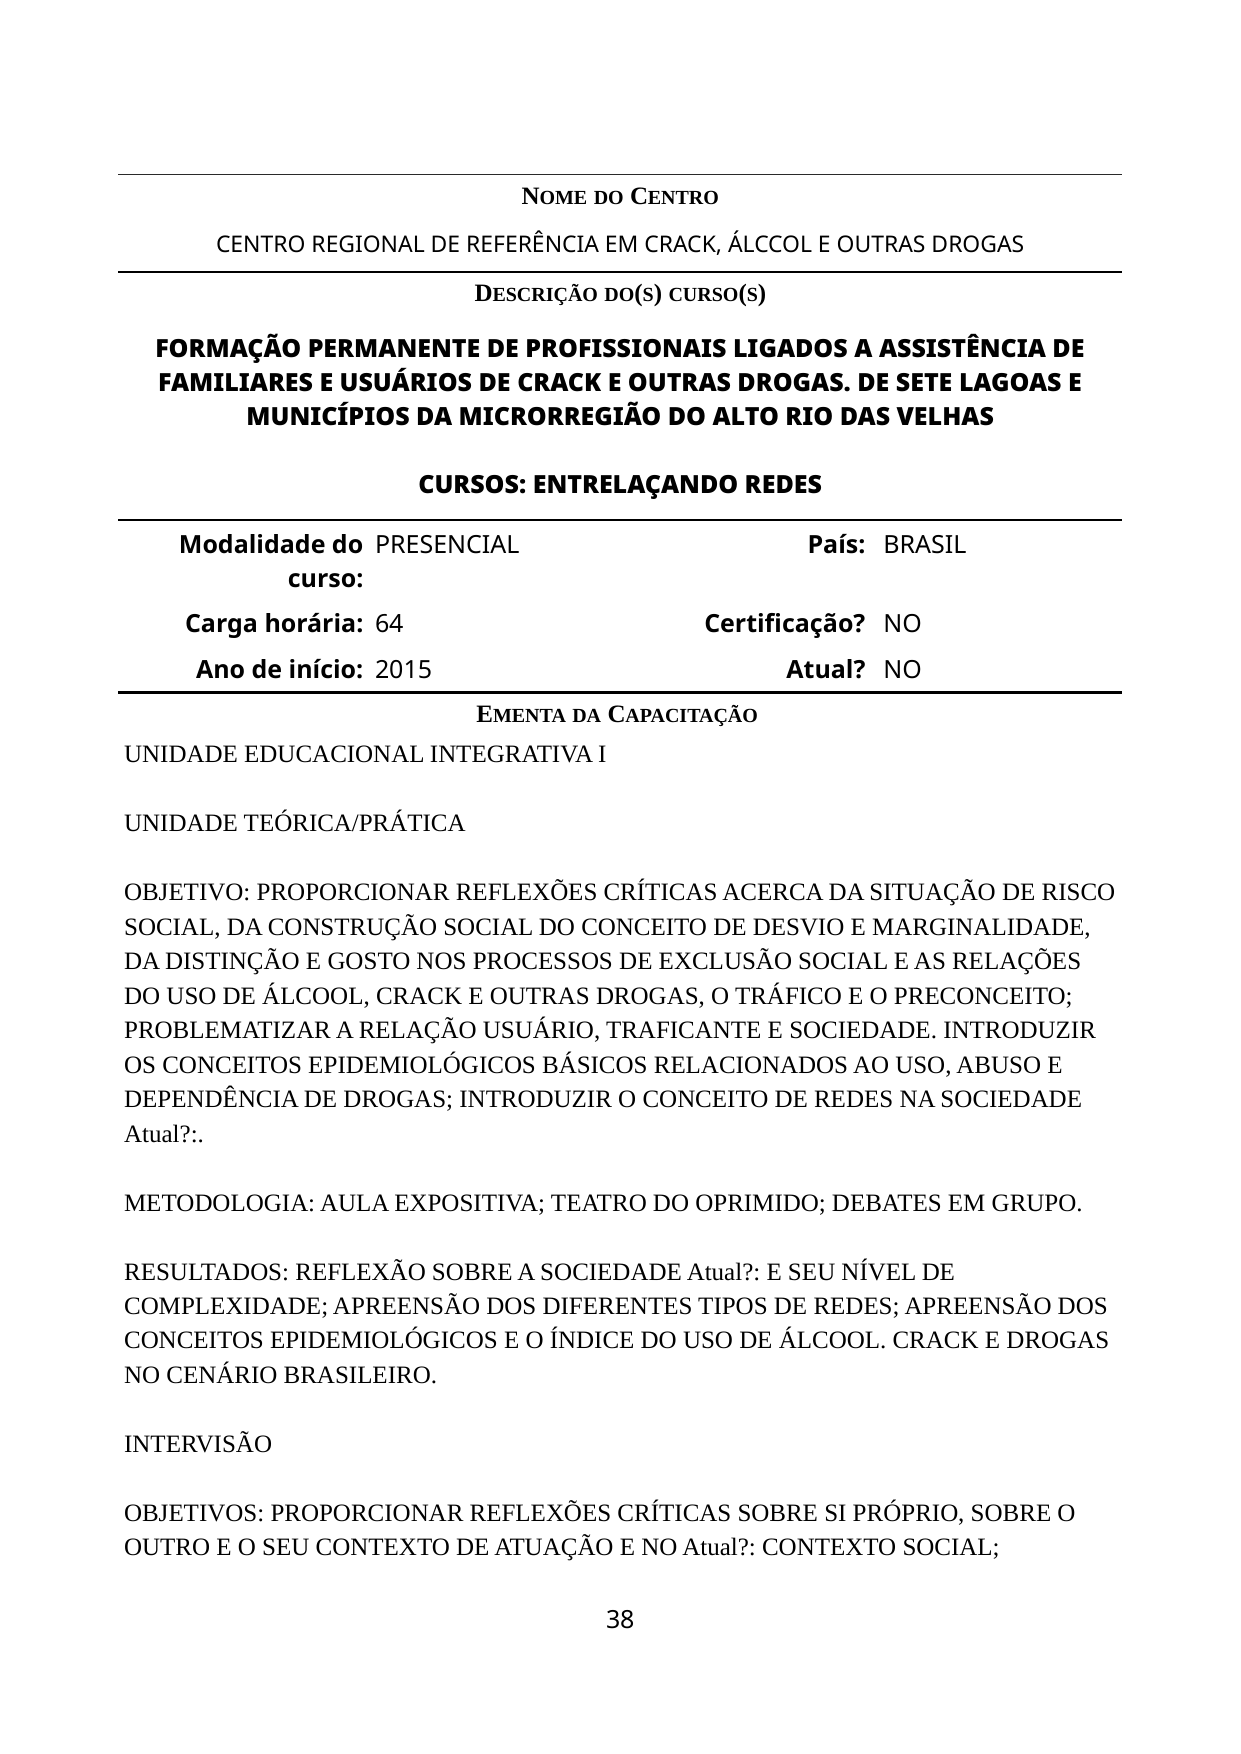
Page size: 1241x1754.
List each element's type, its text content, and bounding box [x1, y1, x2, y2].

table_cell Ano de início: [118, 646, 369, 691]
table_cell NO [871, 646, 1122, 691]
table_cell UNIDADE EDUCACIONAL INTEGRATIVA I UNIDADE TEÓRICA/PRÁTICA OBJETIVO: PROPORCIONAR REFLEXÕES CRÍTICAS ACERCA DA SITUAÇÃO DE RISCO SOCIAL, DA CONSTRUÇÃO SOCIAL DO CONCEITO DE DESVIO E MARGINALIDADE, DA DISTINÇÃO E GOSTO NOS PROCESSOS DE EXCLUSÃO SOCIAL E AS RELAÇÕES DO USO DE ÁLCOOL, CRACK E OUTRAS DROGAS, O TRÁFICO E O PRECONCEITO; PROBLEMATIZAR A RELAÇÃO USUÁRIO, TRAFICANTE E SOCIEDADE. INTRODUZIR OS CONCEITOS EPIDEMIOLÓGICOS BÁSICOS RELACIONADOS AO USO, ABUSO E DEPENDÊNCIA DE DROGAS; INTRODUZIR O CONCEITO DE REDES NA SOCIEDADE Atual?:. METODOLOGIA: AULA EXPOSITIVA; TEATRO DO OPRIMIDO; DEBATES EM GRUPO. RESULTADOS: REFLEXÃO SOBRE A SOCIEDADE Atual?: E SEU NÍVEL DE COMPLEXIDADE; APREENSÃO DOS DIFERENTES TIPOS DE REDES; APREENSÃO DOS CONCEITOS EPIDEMIOLÓGICOS E O ÍNDICE DO USO DE ÁLCOOL. CRACK E DROGAS NO CENÁRIO BRASILEIRO. INTERVISÃO OBJETIVOS: PROPORCIONAR REFLEXÕES CRÍTICAS SOBRE SI PRÓPRIO, SOBRE O OUTRO E O SEU CONTEXTO DE ATUAÇÃO E NO Atual?: CONTEXTO SOCIAL; [118, 734, 1122, 1567]
table_cell Carga horária: [118, 600, 369, 646]
table_cell NO [871, 600, 1122, 646]
table_cell Ementa da Capacitação [118, 694, 1122, 734]
table_cell BRASIL [871, 521, 1122, 600]
table_cell Certificação? [620, 600, 871, 646]
table_cell Descrição do(s) curso(s) [118, 273, 1122, 313]
table_cell Atual? [620, 646, 871, 691]
table_cell CENTRO REGIONAL DE REFERÊNCIA EM CRACK, ÁLCCOL E OUTRAS DROGAS [118, 216, 1122, 271]
table_cell País: [620, 521, 871, 600]
table_cell Modalidade do curso: [118, 521, 369, 600]
table_cell 64 [369, 600, 620, 646]
table_header Nome do Centro [118, 176, 1122, 216]
table_cell 2015 [369, 646, 620, 691]
table_cell FORMAÇÃO PERMANENTE DE PROFISSIONAIS LIGADOS A ASSISTÊNCIA DE FAMILIARES E USUÁRIOS DE CRACK E OUTRAS DROGAS. DE SETE LAGOAS E MUNICÍPIOS DA MICRORREGIÃO DO ALTO RIO DAS VELHAS CURSOS: ENTRELAÇANDO REDES [118, 313, 1122, 519]
table_cell PRESENCIAL [369, 521, 620, 600]
